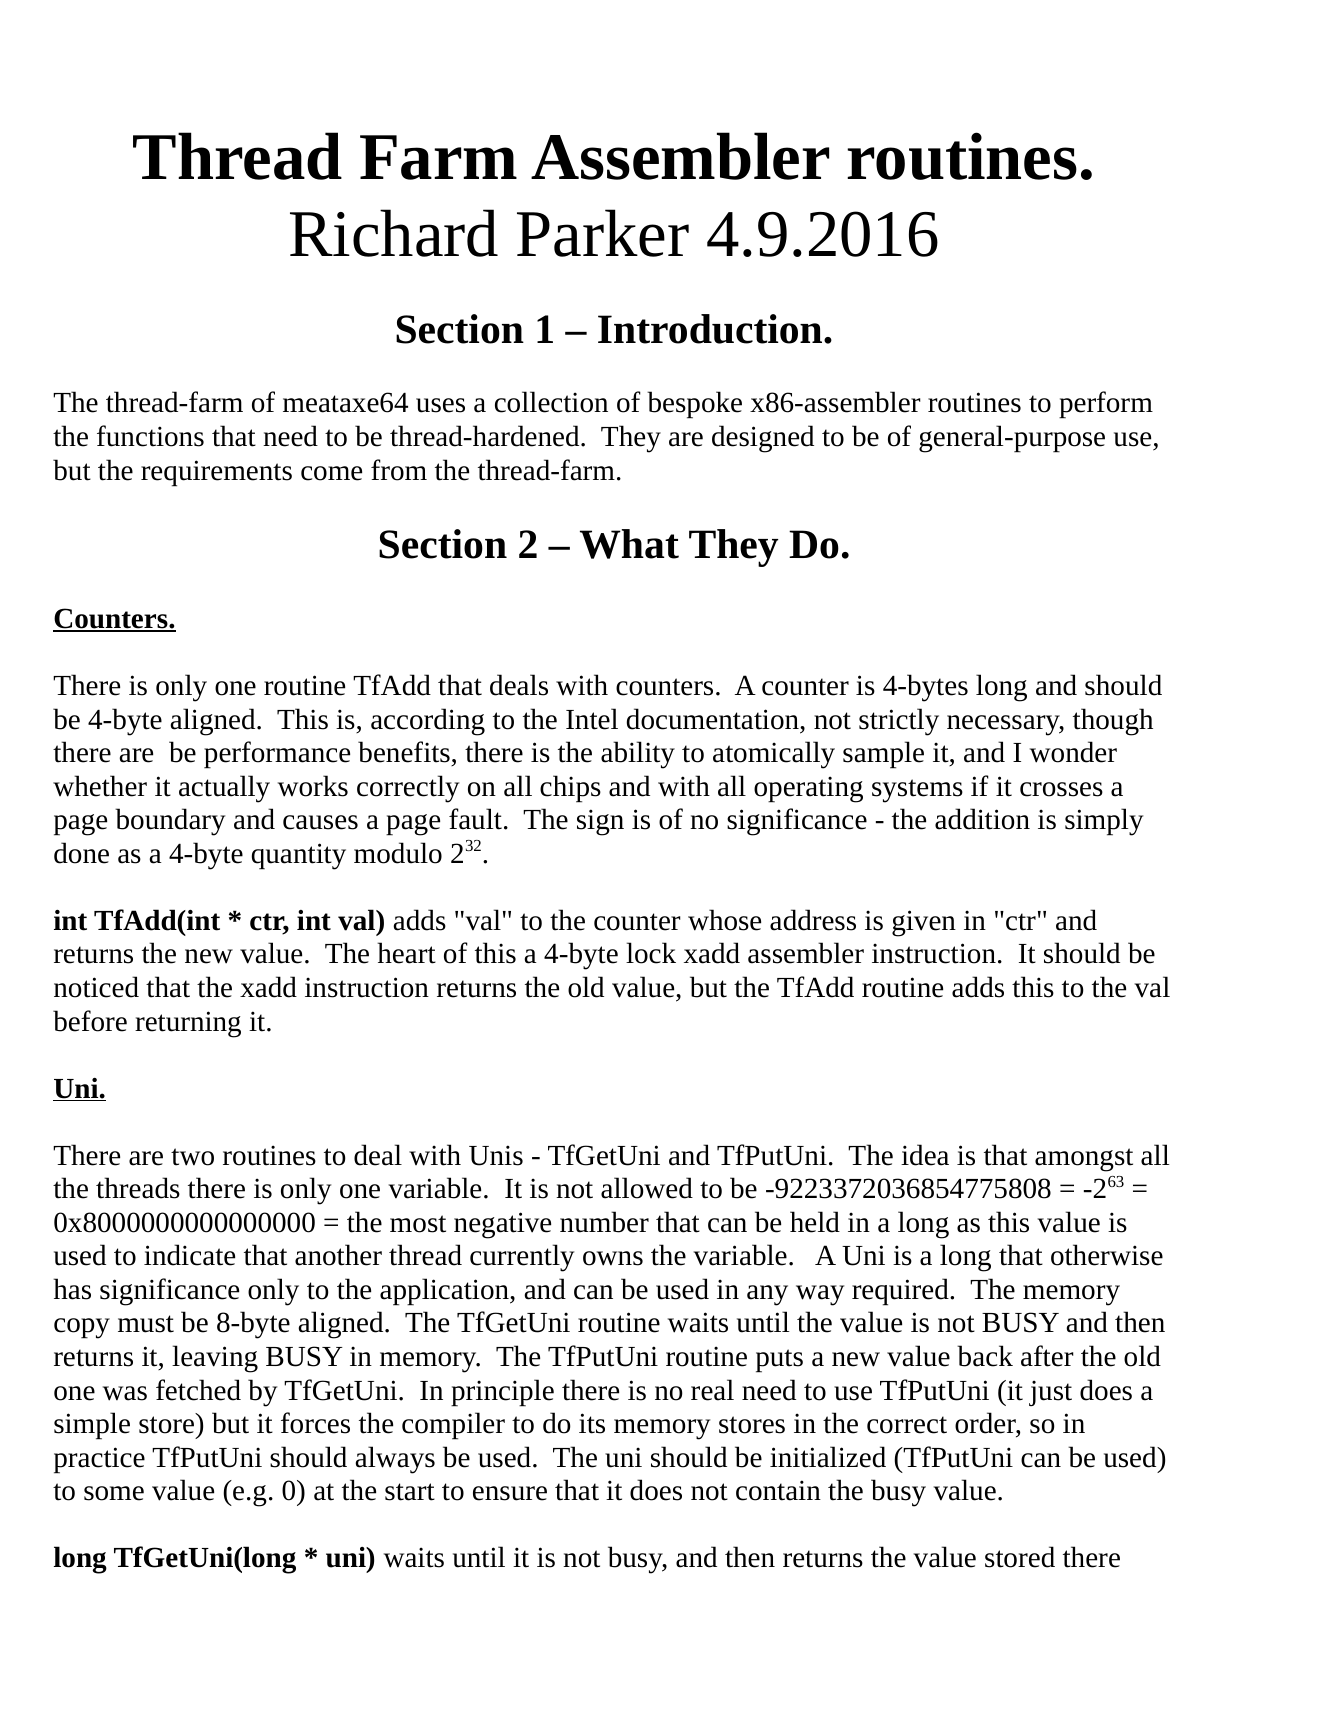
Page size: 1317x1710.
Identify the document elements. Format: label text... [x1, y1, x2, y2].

text Uni. [53, 1071, 1174, 1104]
text Counters. [53, 601, 1174, 635]
text Richard Parker 4.9.2016 [53, 194, 1174, 271]
text long TfGetUni(long * uni) waits until it is not busy, and then returns the value stored there [53, 1540, 1174, 1574]
text The thread-farm of meataxe64 uses a collection of bespoke x86-assembler routines to perform the functions that need to be thread-hardened. They are designed to be of general-purpose use, but the requirements come from the thread-farm. [53, 386, 1174, 486]
text Section 2 – What They Do. [53, 520, 1174, 568]
text Section 1 – Introduction. [53, 304, 1174, 352]
text There are two routines to deal with Unis - TfGetUni and TfPutUni. The idea is that amongst all the threads there is only one variable. It is not allowed to be -9223372036854775808 = -263 = 0x8000000000000000 = the most negative number that can be held in a long as this value is used to indicate that another thread currently owns the variable. A Uni is a long that otherwise has significance only to the application, and can be used in any way required. The memory copy must be 8-byte aligned. The TfGetUni routine waits until the value is not BUSY and then returns it, leaving BUSY in memory. The TfPutUni routine puts a new value back after the old one was fetched by TfGetUni. In principle there is no real need to use TfPutUni (it just does a simple store) but it forces the compiler to do its memory stores in the correct order, so in practice TfPutUni should always be used. The uni should be initialized (TfPutUni can be used) to some value (e.g. 0) at the start to ensure that it does not contain the busy value. [53, 1138, 1174, 1507]
text There is only one routine TfAdd that deals with counters. A counter is 4-bytes long and should be 4-byte aligned. This is, according to the Intel documentation, not strictly necessary, though there are be performance benefits, there is the ability to atomically sample it, and I wonder whether it actually works correctly on all chips and with all operating systems if it crosses a page boundary and causes a page fault. The sign is of no significance - the addition is simply done as a 4-byte quantity modulo 232. [53, 668, 1174, 869]
text Thread Farm Assembler routines. [53, 117, 1174, 194]
text int TfAdd(int * ctr, int val) adds "val" to the counter whose address is given in "ctr" and returns the new value. The heart of this a 4-byte lock xadd assembler instruction. It should be noticed that the xadd instruction returns the old value, but the TfAdd routine adds this to the val before returning it. [53, 903, 1174, 1037]
